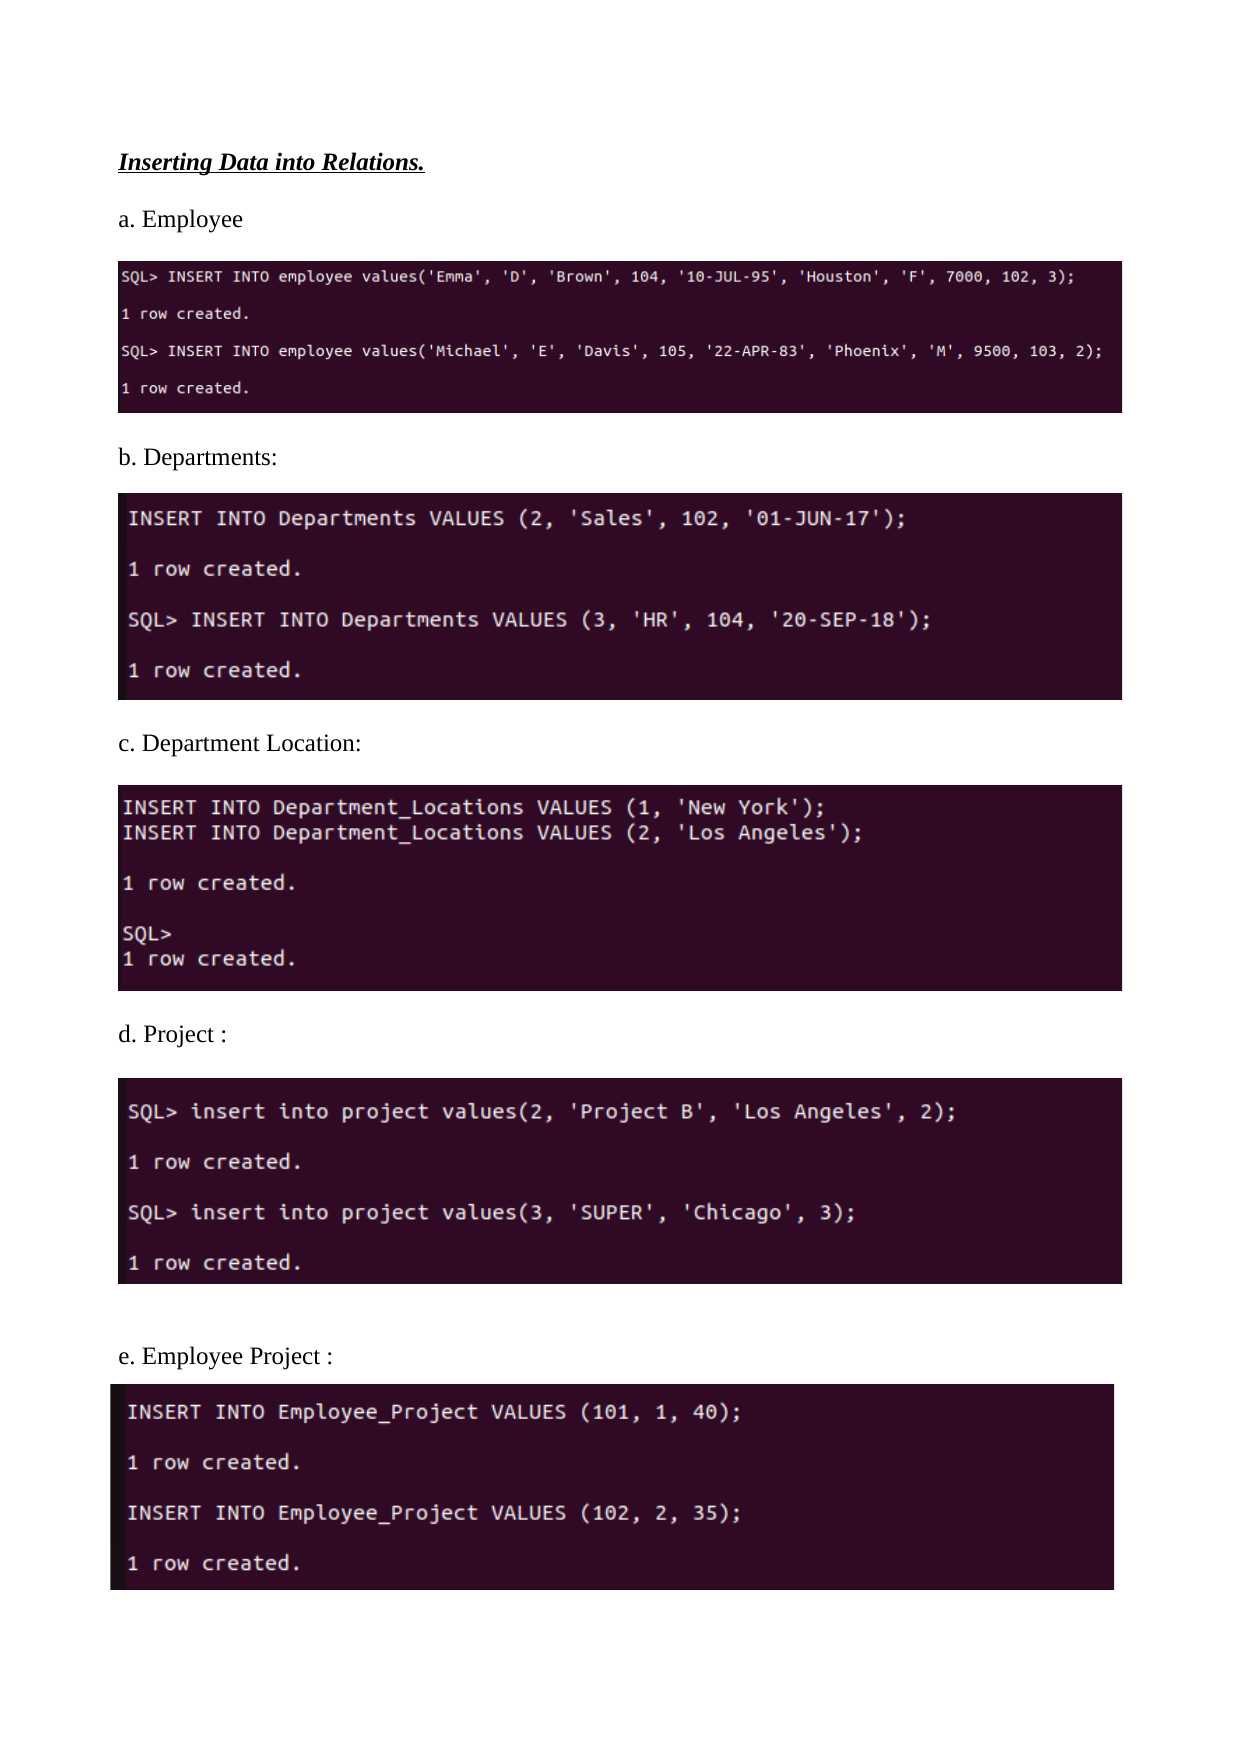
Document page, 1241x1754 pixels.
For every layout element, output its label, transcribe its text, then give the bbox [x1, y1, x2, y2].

text d. Project : [118, 1019, 1122, 1048]
picture [118, 493, 1123, 700]
picture [118, 1078, 1123, 1284]
text c. Department Location: [118, 728, 1122, 757]
picture [118, 785, 1123, 991]
text Inserting Data into Relations. [118, 147, 1122, 176]
picture [110, 1384, 1115, 1590]
text e. Employee Project : [118, 1341, 1122, 1370]
text b. Departments: [118, 442, 1122, 471]
picture [118, 261, 1123, 413]
text a. Employee [118, 204, 1122, 233]
